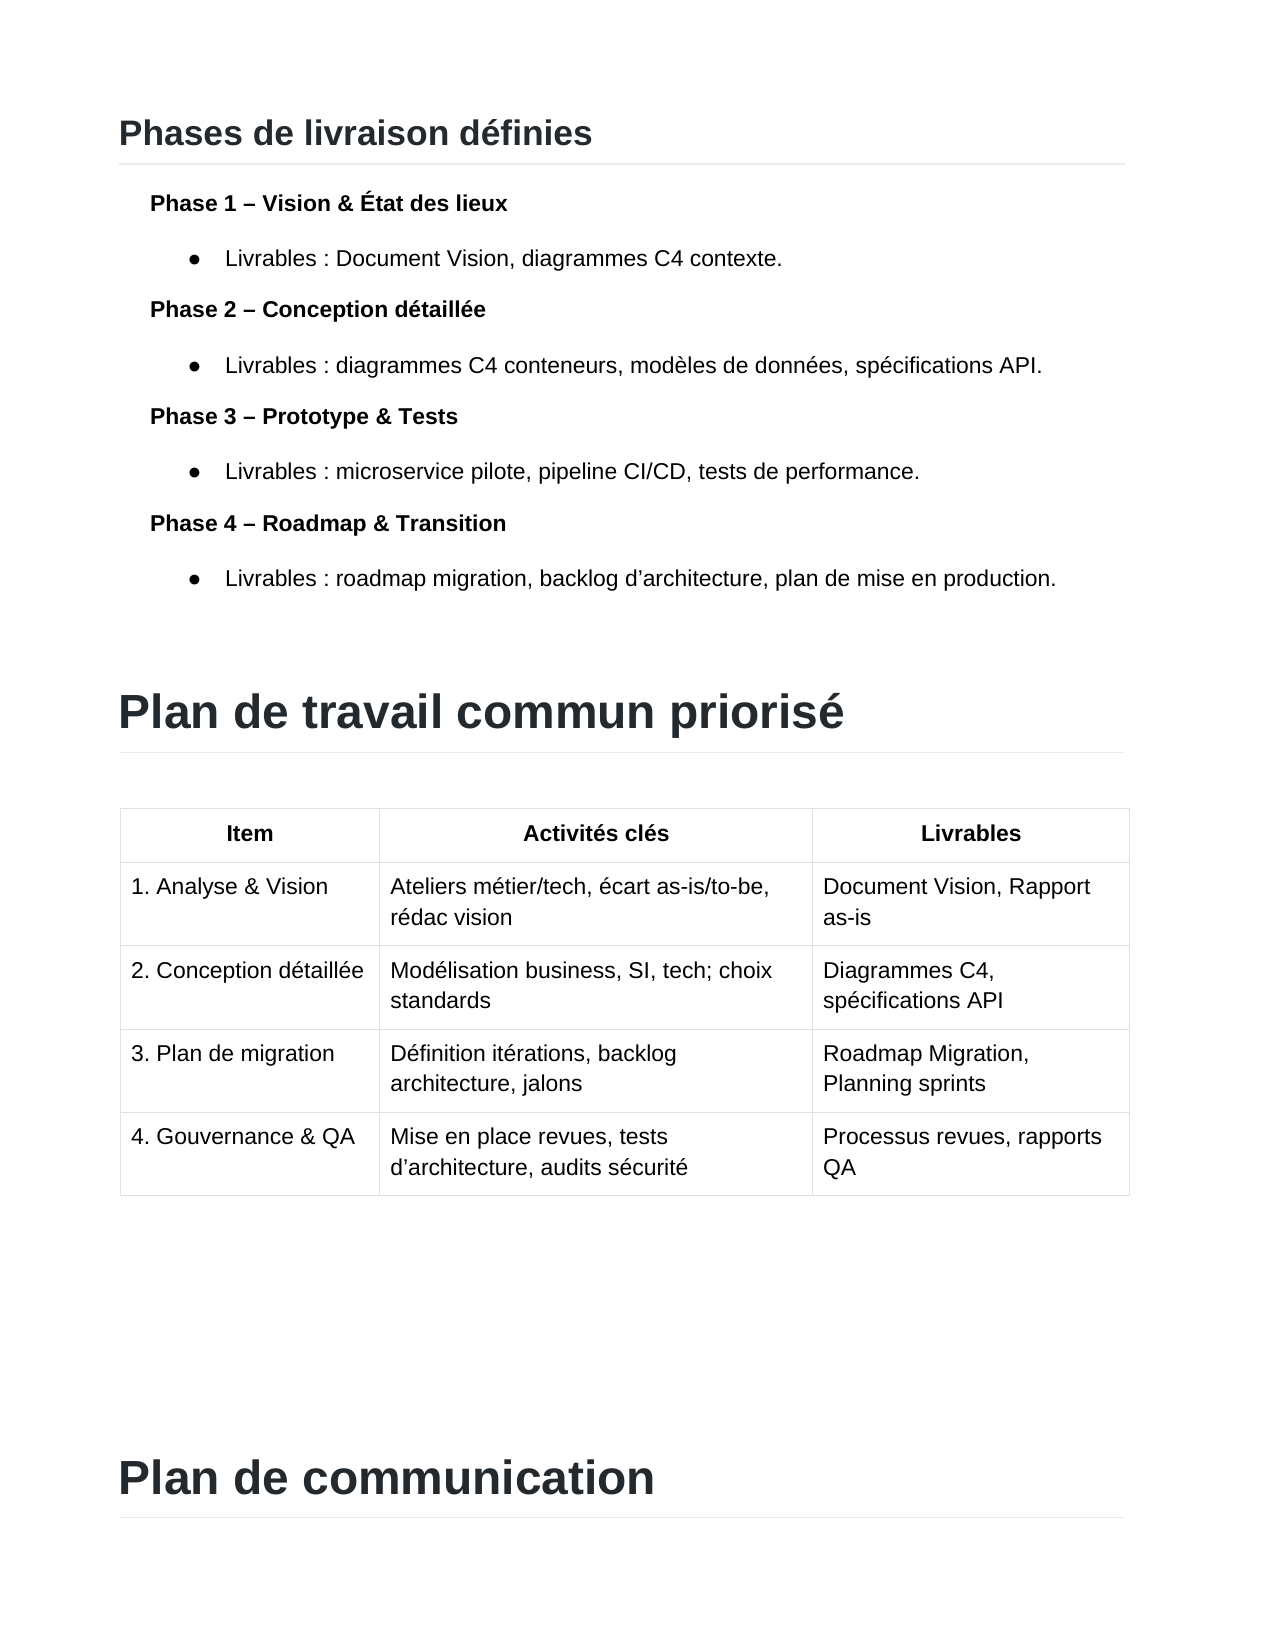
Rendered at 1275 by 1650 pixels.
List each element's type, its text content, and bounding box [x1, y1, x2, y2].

table_cell 4. Gouvernance & QA [121, 1113, 379, 1195]
subtitle Plan de travail commun priorisé [119, 684, 1125, 752]
text Phase 1 – Vision & État des lieux [150, 190, 1125, 216]
table_header Livrables [813, 809, 1129, 862]
list Livrables : microservice pilote, pipeline CI/CD, tests de performance. [187, 458, 1125, 484]
table_cell 3. Plan de migration [121, 1030, 379, 1112]
table_cell Ateliers métier/tech, écart as-is/to-be, rédac vision [380, 863, 812, 945]
list Livrables : Document Vision, diagrammes C4 contexte. [187, 245, 1125, 271]
table_cell 1. Analyse & Vision [121, 863, 379, 945]
text Phase 4 – Roadmap & Transition [150, 509, 1125, 536]
table_cell Document Vision, Rapport as-is [813, 863, 1129, 945]
list Livrables : roadmap migration, backlog d’architecture, plan de mise en production. [187, 565, 1125, 591]
table_cell Diagrammes C4, spécifications API [813, 946, 1129, 1028]
subtitle Plan de communication [119, 1449, 1125, 1517]
table_header Activités clés [380, 809, 812, 862]
table_cell Processus revues, rapports QA [813, 1113, 1129, 1195]
list Livrables : diagrammes C4 conteneurs, modèles de données, spécifications API. [187, 352, 1125, 378]
table_cell 2. Conception détaillée [121, 946, 379, 1028]
table_cell Mise en place revues, tests d’architecture, audits sécurité [380, 1113, 812, 1195]
table_cell Modélisation business, SI, tech; choix standards [380, 946, 812, 1028]
table_cell Roadmap Migration, Planning sprints [813, 1030, 1129, 1112]
subtitle Phases de livraison définies [119, 112, 1125, 163]
text Phase 2 – Conception détaillée [150, 296, 1125, 323]
table_cell Définition itérations, backlog architecture, jalons [380, 1030, 812, 1112]
table_header Item [121, 809, 379, 862]
text Phase 3 – Prototype & Tests [150, 403, 1125, 429]
